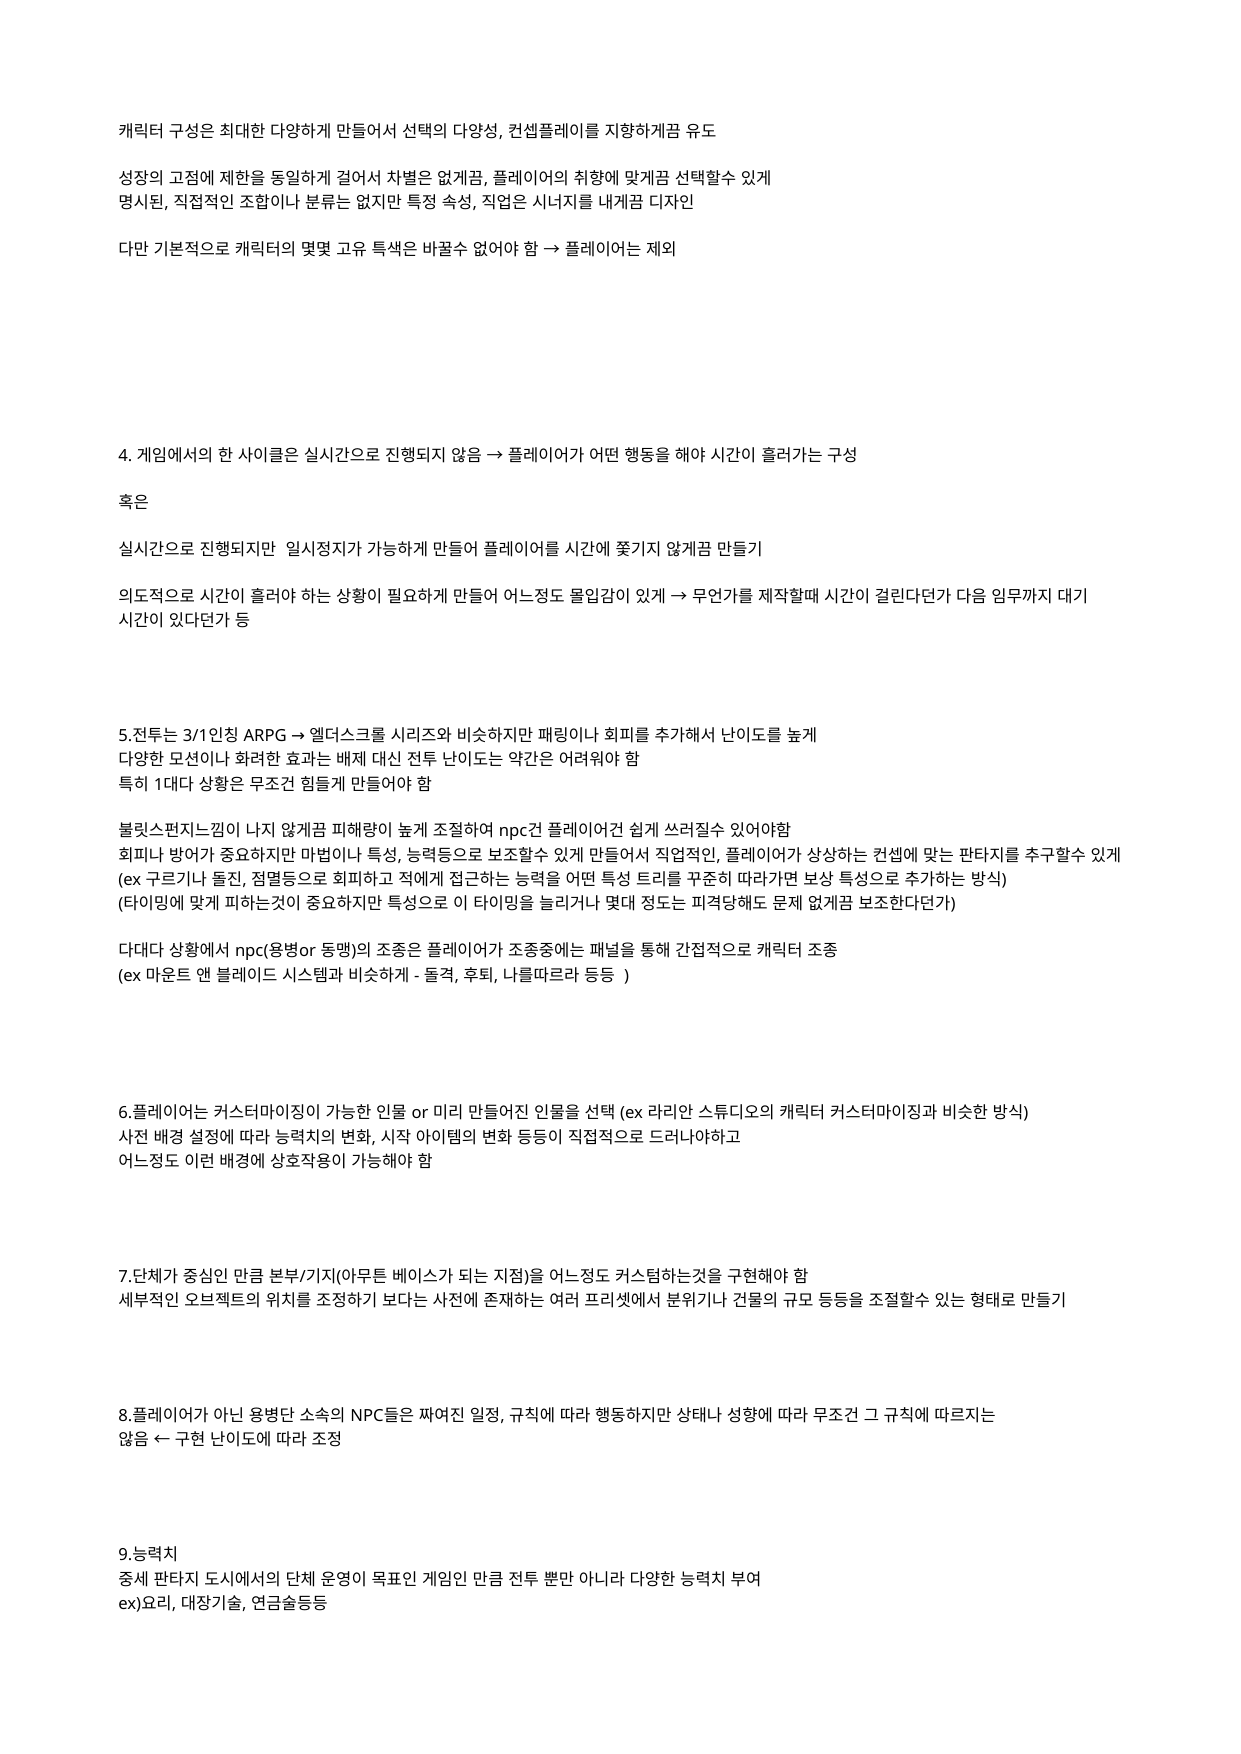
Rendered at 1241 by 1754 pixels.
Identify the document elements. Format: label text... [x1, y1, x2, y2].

text 명시된, 직접적인 조합이나 분류는 없지만 특정 속성, 직업은 시너지를 내게끔 디자인 [118, 189, 1122, 214]
text (ex 마운트 앤 블레이드 시스템과 비슷하게 - 돌격, 후퇴, 나를따르라 등등 ) [118, 962, 1122, 986]
text 5.전투는 3/1인칭 ARPG → 엘더스크롤 시리즈와 비슷하지만 패링이나 회피를 추가해서 난이도를 높게 [118, 722, 1122, 746]
text 회피나 방어가 중요하지만 마법이나 특성, 능력등으로 보조할수 있게 만들어서 직업적인, 플레이어가 상상하는 컨셉에 맞는 판타지를 추구할수 있게 [118, 842, 1122, 866]
text (타이밍에 맞게 피하는것이 중요하지만 특성으로 이 타이밍을 늘리거나 몇대 정도는 피격당해도 문제 없게끔 보조한다던가) [118, 890, 1122, 914]
text 6.플레이어는 커스터마이징이 가능한 인물 or 미리 만들어진 인물을 선택 (ex 라리안 스튜디오의 캐릭터 커스터마이징과 비슷한 방식) [118, 1099, 1122, 1124]
text 불릿스펀지느낌이 나지 않게끔 피해량이 높게 조절하여 npc건 플레이어건 쉽게 쓰러질수 있어야함 [118, 817, 1122, 842]
text (ex 구르기나 돌진, 점멸등으로 회피하고 적에게 접근하는 능력을 어떤 특성 트리를 꾸준히 따라가면 보상 특성으로 추가하는 방식) [118, 866, 1122, 890]
text 4. 게임에서의 한 사이클은 실시간으로 진행되지 않음 → 플레이어가 어떤 행동을 해야 시간이 흘러가는 구성 [118, 442, 1122, 466]
text 실시간으로 진행되지만 일시정지가 가능하게 만들어 플레이어를 시간에 쫓기지 않게끔 만들기 [118, 536, 1122, 560]
text 성장의 고점에 제한을 동일하게 걸어서 차별은 없게끔, 플레이어의 취향에 맞게끔 선택할수 있게 [118, 165, 1122, 189]
text ex)요리, 대장기술, 연금술등등 [118, 1590, 1122, 1614]
text 캐릭터 구성은 최대한 다양하게 만들어서 선택의 다양성, 컨셉플레이를 지향하게끔 유도 [118, 118, 1122, 142]
text 사전 배경 설정에 따라 능력치의 변화, 시작 아이템의 변화 등등이 직접적으로 드러나야하고 [118, 1124, 1122, 1148]
text 9.능력치 [118, 1541, 1122, 1566]
text 의도적으로 시간이 흘러야 하는 상황이 필요하게 만들어 어느정도 몰입감이 있게 → 무언가를 제작할때 시간이 걸린다던가 다음 임무까지 대기 시간이 있다던가 등 [118, 583, 1122, 631]
text 어느정도 이런 배경에 상호작용이 가능해야 함 [118, 1148, 1122, 1172]
text 다만 기본적으로 캐릭터의 몇몇 고유 특색은 바꿀수 없어야 함 → 플레이어는 제외 [118, 236, 1122, 261]
text 8.플레이어가 아닌 용병단 소속의 NPC들은 짜여진 일정, 규칙에 따라 행동하지만 상태나 성향에 따라 무조건 그 규칙에 따르지는 [118, 1402, 1122, 1426]
text 다양한 모션이나 화려한 효과는 배제 대신 전투 난이도는 약간은 어려워야 함 [118, 746, 1122, 771]
text 혹은 [118, 489, 1122, 513]
text 세부적인 오브젝트의 위치를 조정하기 보다는 사전에 존재하는 여러 프리셋에서 분위기나 건물의 규모 등등을 조절할수 있는 형태로 만들기 [118, 1287, 1122, 1311]
text 특히 1대다 상황은 무조건 힘들게 만들어야 함 [118, 771, 1122, 795]
text 중세 판타지 도시에서의 단체 운영이 목표인 게임인 만큼 전투 뿐만 아니라 다양한 능력치 부여 [118, 1566, 1122, 1590]
text 7.단체가 중심인 만큼 본부/기지(아무튼 베이스가 되는 지점)을 어느정도 커스텀하는것을 구현해야 함 [118, 1263, 1122, 1287]
text 다대다 상황에서 npc(용병or 동맹)의 조종은 플레이어가 조종중에는 패널을 통해 간접적으로 캐릭터 조종 [118, 937, 1122, 962]
text 않음 ← 구현 난이도에 따라 조정 [118, 1426, 1122, 1451]
